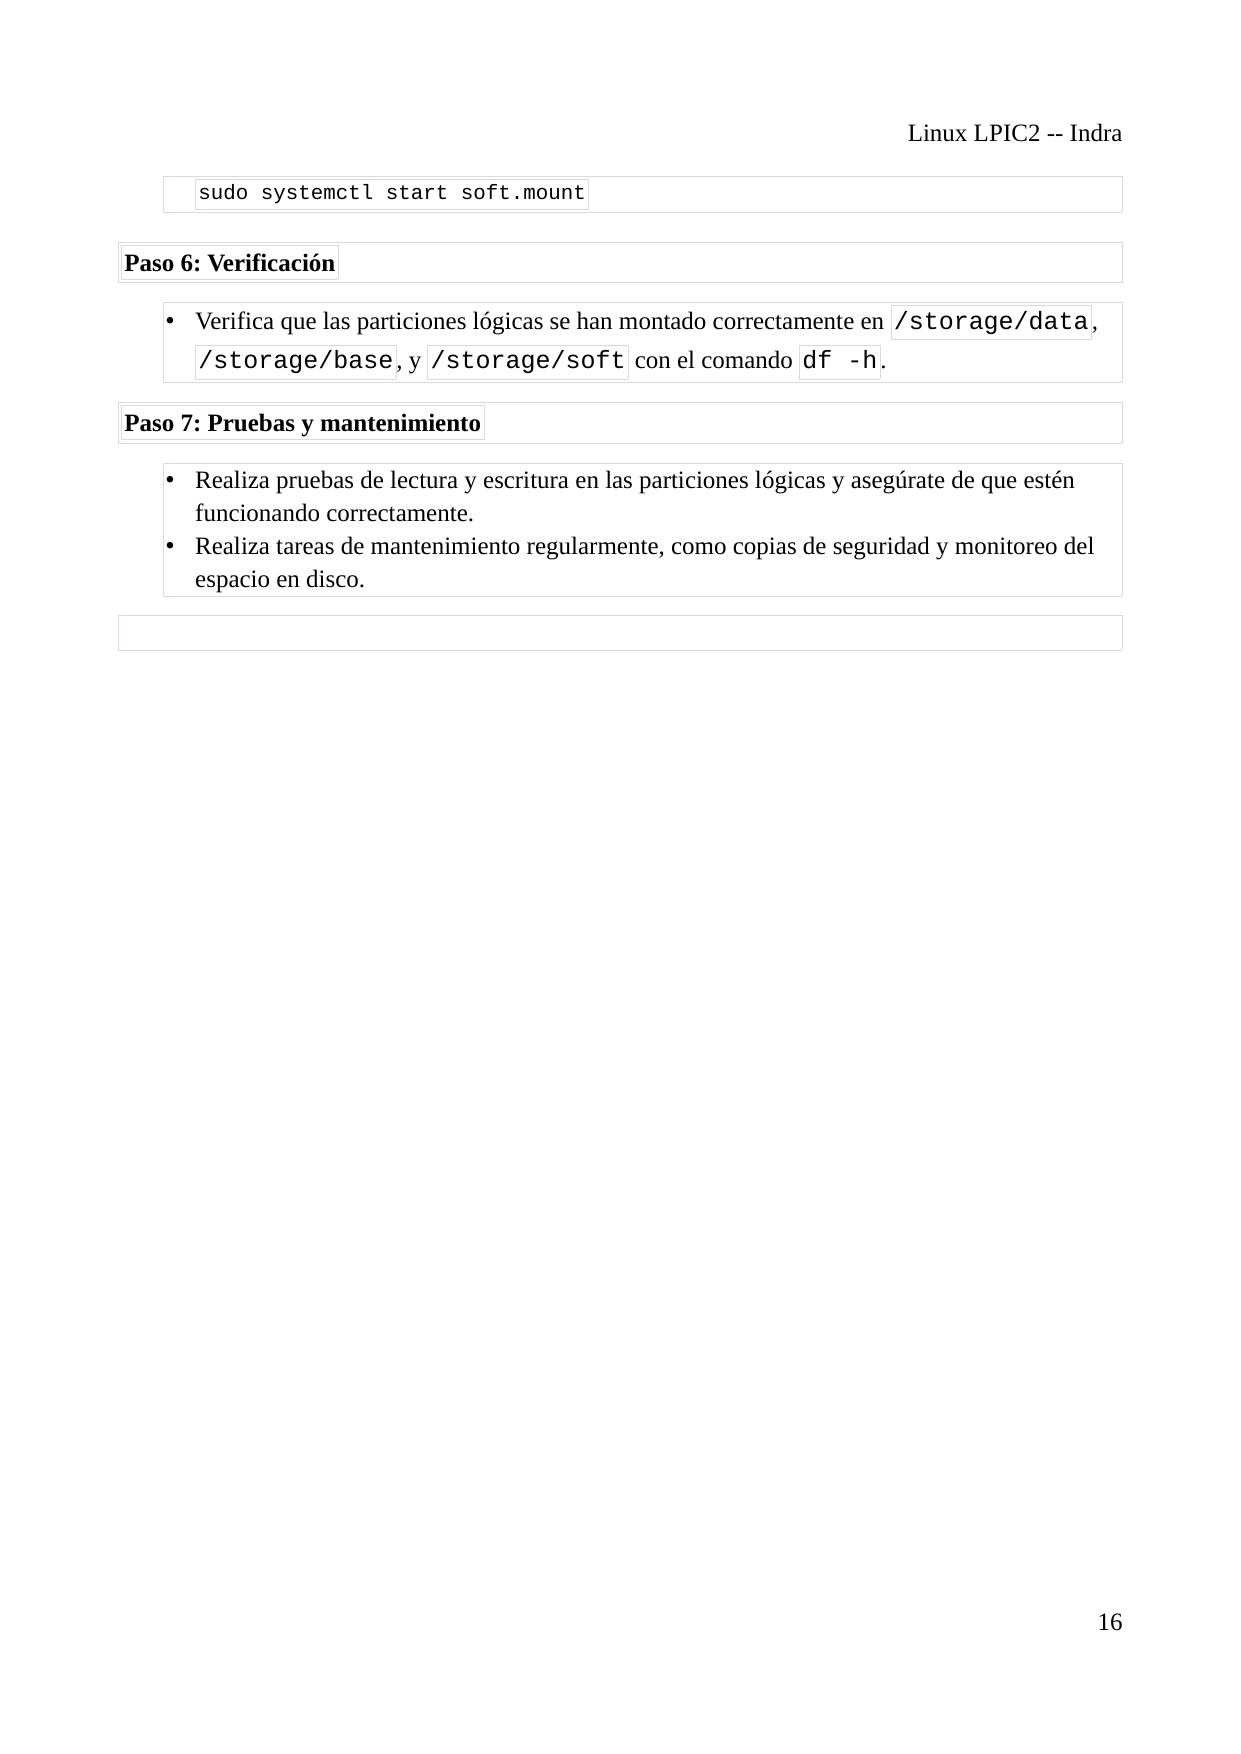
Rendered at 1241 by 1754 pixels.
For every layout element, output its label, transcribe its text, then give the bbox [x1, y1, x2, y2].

list Realiza tareas de mantenimiento regularmente, como copias de seguridad y monitoreo del espacio en disco. [164, 528, 1122, 596]
text Paso 7: Pruebas y mantenimiento [119, 403, 1122, 443]
list Verifica que las particiones lógicas se han montado correctamente en /storage/data, /storage/base, y /storage/soft con el comando df -h. [164, 303, 1122, 382]
list Realiza pruebas de lectura y escritura en las particiones lógicas y asegúrate de que estén funcionando correctamente. [164, 464, 1122, 527]
text Paso 6: Verificación [119, 243, 1122, 282]
list sudo systemctl start soft.mount [164, 177, 1122, 212]
